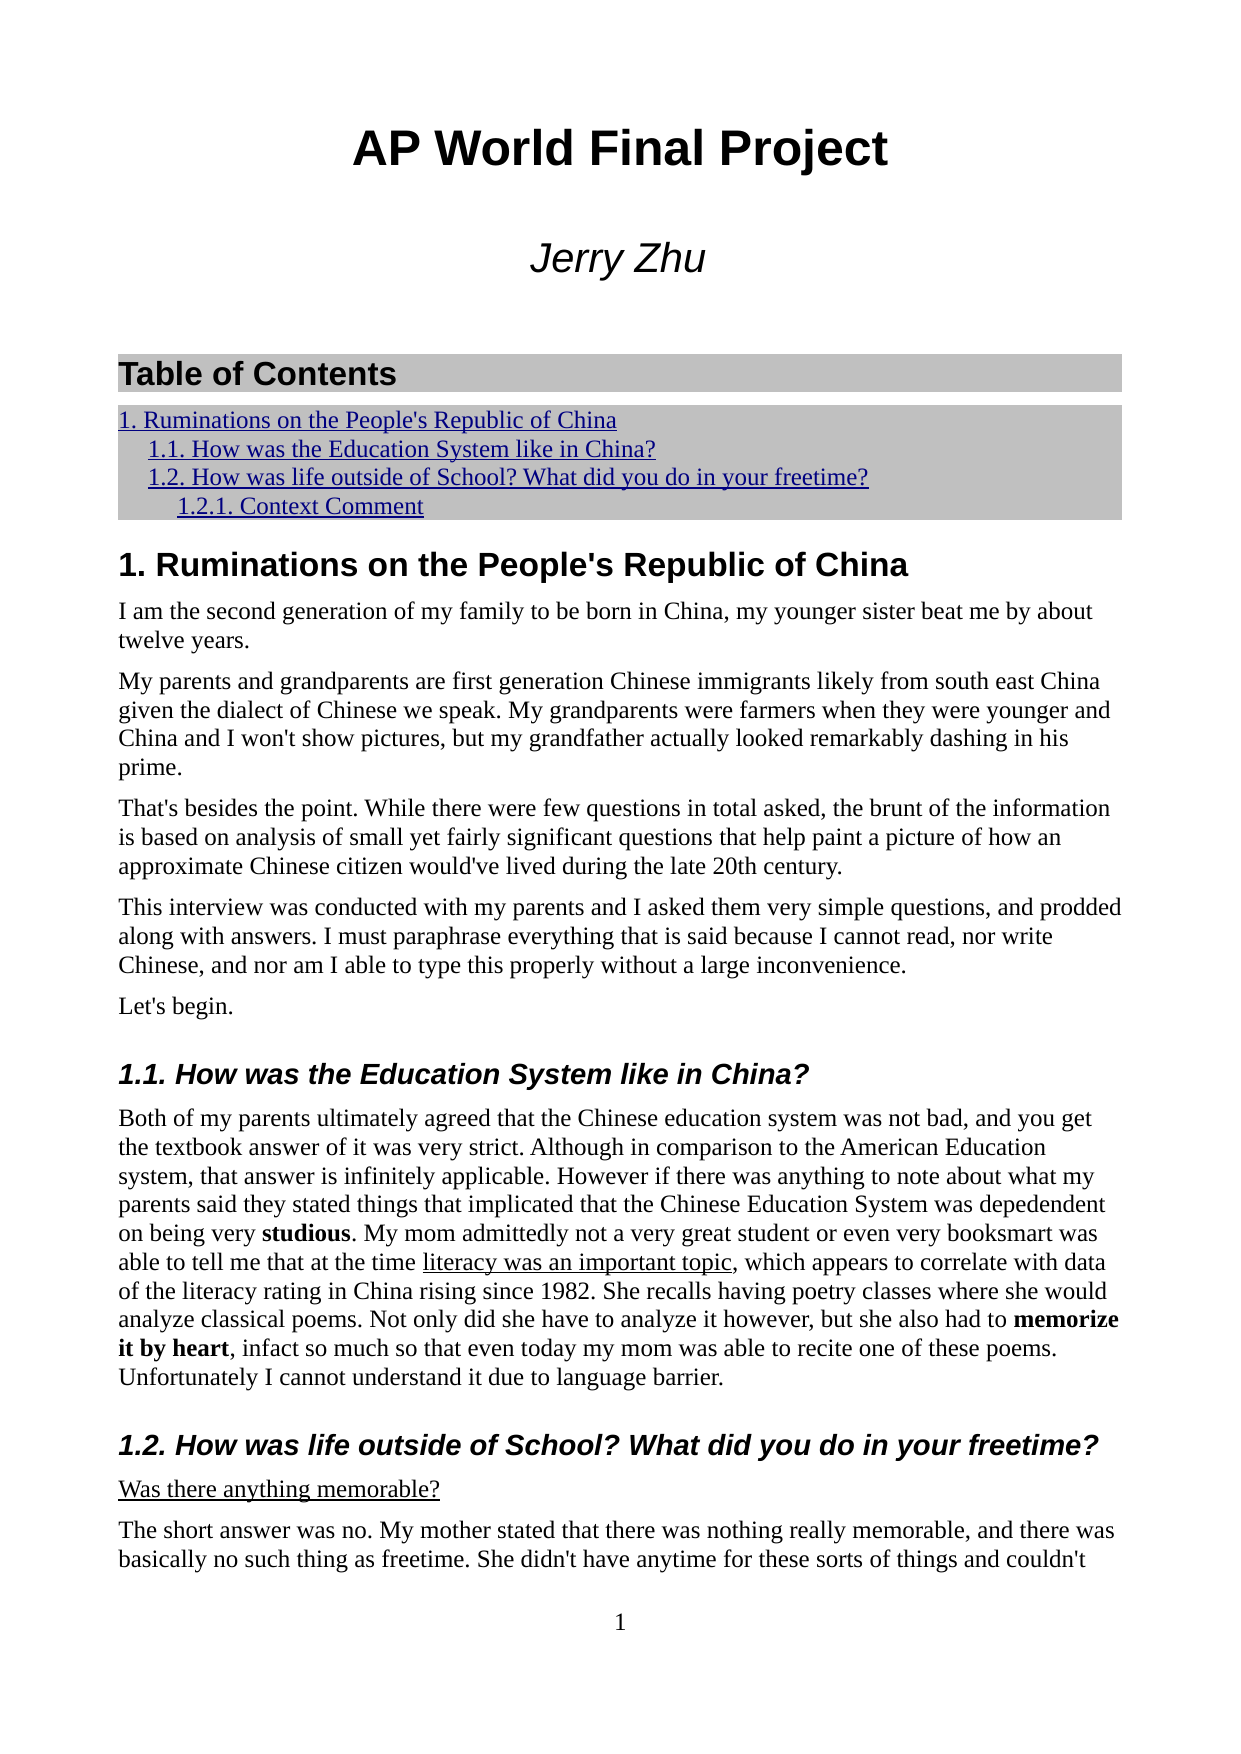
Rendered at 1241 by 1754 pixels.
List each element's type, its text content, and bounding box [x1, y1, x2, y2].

text Both of my parents ultimately agreed that the Chinese education system was not bad, and you get the textbook answer of it was very strict. Although in comparison to the American Education system, that answer is infinitely applicable. However if there was anything to note about what my parents said they stated things that implicated that the Chinese Education System was depedendent on being very studious. My mom admittedly not a very great student or even very booksmart was able to tell me that at the time literacy was an important topic, which appears to correlate with data of the literacy rating in China rising since 1982. She recalls having poetry classes where she would analyze classical poems. Not only did she have to analyze it however, but she also had to memorize it by heart, infact so much so that even today my mom was able to recite one of these poems. Unfortunately I cannot understand it due to language barrier. [118, 1103, 1122, 1391]
subtitle Table of Contents [118, 354, 1122, 392]
text That's besides the point. While there were few questions in total asked, the brunt of the information is based on analysis of small yet fairly significant questions that help paint a picture of how an approximate Chinese citizen would've lived during the late 20th century. [118, 793, 1122, 880]
text 1.1. How was the Education System like in China? [148, 434, 1122, 462]
text Was there anything memorable? [118, 1474, 1122, 1503]
subtitle How was the Education System like in China? [118, 1057, 1122, 1091]
title AP World Final Project [118, 118, 1122, 176]
text This interview was conducted with my parents and I asked them very simple questions, and prodded along with answers. I must paraphrase everything that is said because I cannot read, nor write Chinese, and nor am I able to type this properly without a large inconvenience. [118, 892, 1122, 978]
text The short answer was no. My mother stated that there was nothing really memorable, and there was basically no such thing as freetime. She didn't have anytime for these sorts of things and couldn't [118, 1516, 1122, 1573]
text 1.2.1. Context Comment [177, 491, 1122, 520]
text 1.2. How was life outside of School? What did you do in your freetime? [148, 462, 1122, 491]
subtitle Ruminations on the People's Republic of China [118, 545, 1122, 583]
subtitle Jerry Zhu [118, 233, 1122, 281]
text I am the second generation of my family to be born in China, my younger sister beat me by about twelve years. [118, 596, 1122, 653]
text 1. Ruminations on the People's Republic of China [118, 405, 1122, 434]
text My parents and grandparents are first generation Chinese immigrants likely from south east China given the dialect of Chinese we speak. My grandparents were farmers when they were younger and China and I won't show pictures, but my grandfather actually looked remarkably dashing in his prime. [118, 666, 1122, 781]
subtitle How was life outside of School? What did you do in your freetime? [118, 1428, 1122, 1462]
text Let's begin. [118, 991, 1122, 1020]
